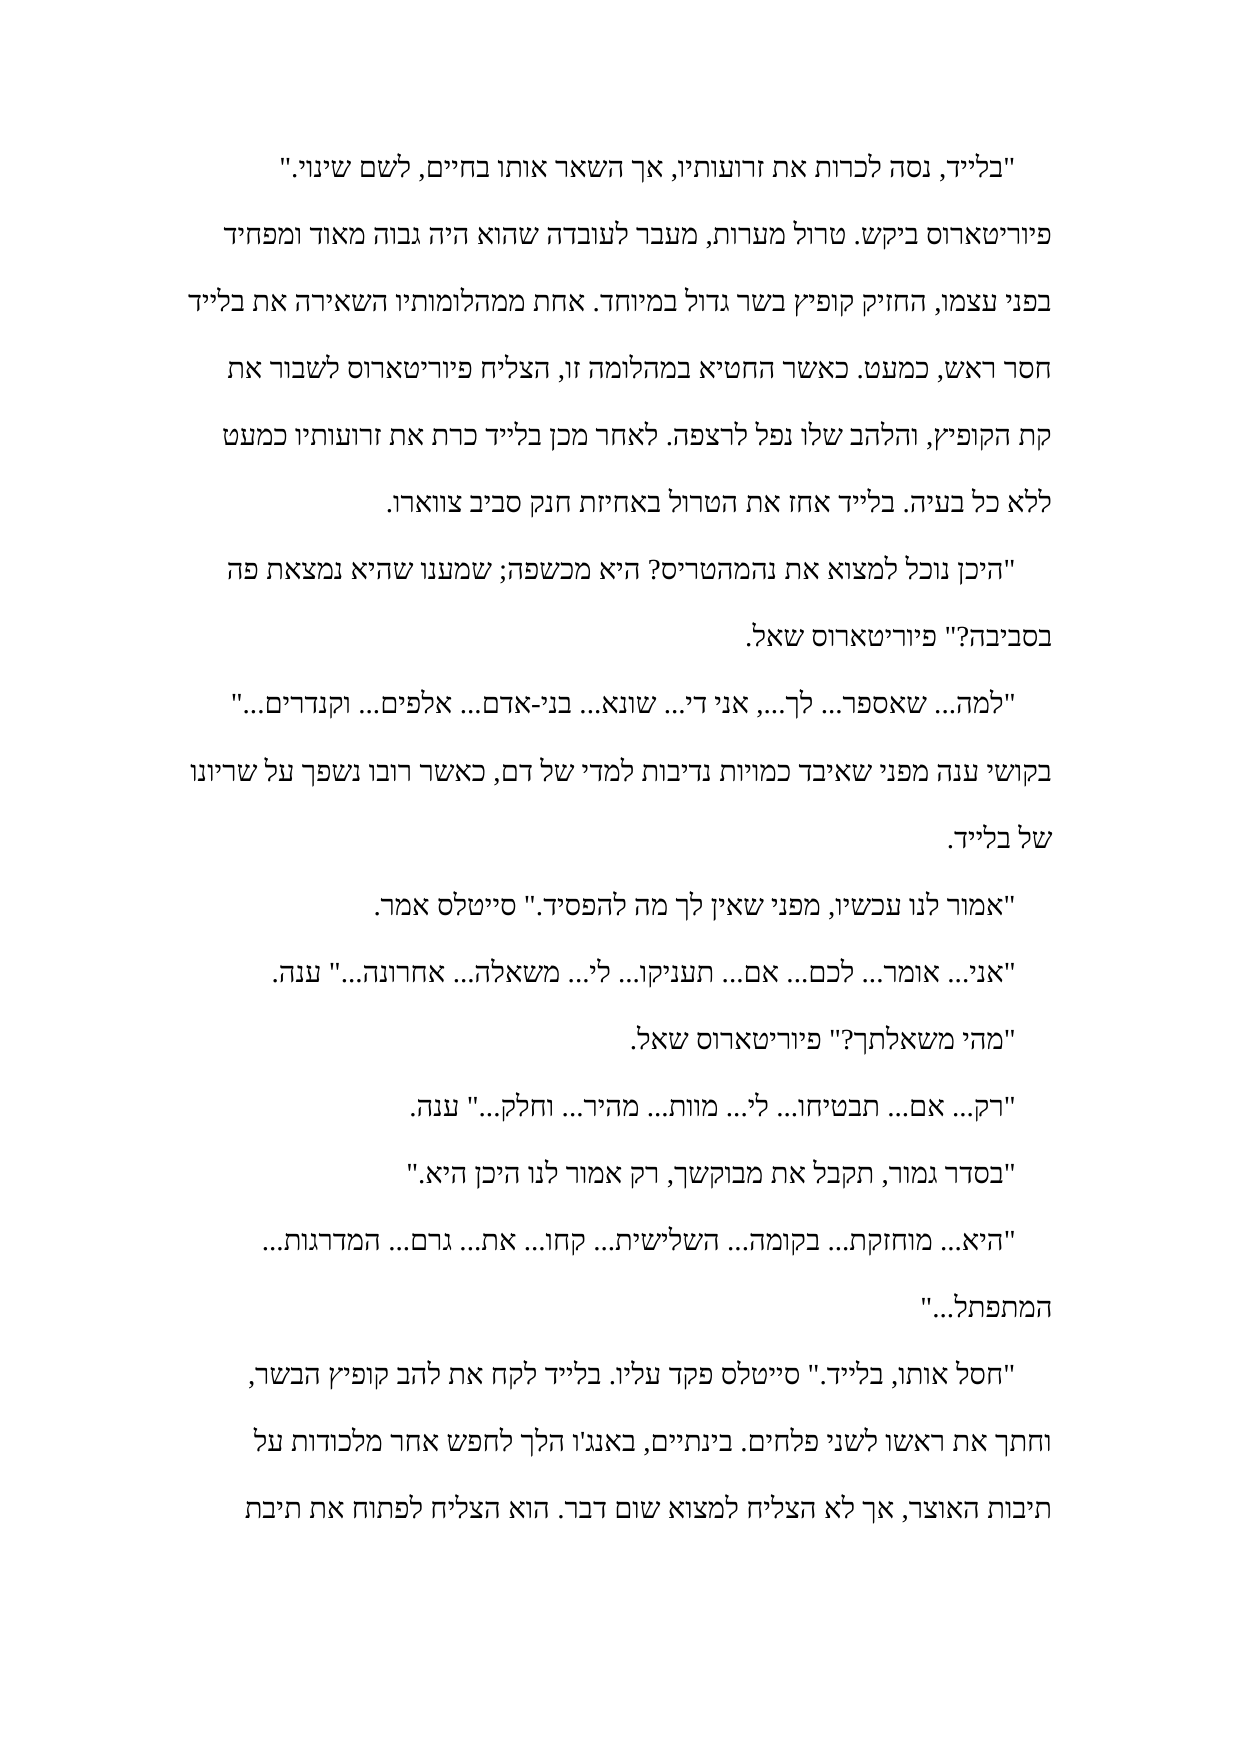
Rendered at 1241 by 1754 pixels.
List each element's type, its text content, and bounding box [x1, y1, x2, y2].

text "בסדר גמור, תקבל את מבוקשך, רק אמור לנו היכן היא." [187, 1156, 1053, 1190]
text "מהי משאלתך?" פיוריטארוס שאל. [187, 1022, 1053, 1056]
text "רק... אם... תבטיחו... לי... מוות... מהיר... וחלק..." ענה. [187, 1089, 1053, 1123]
text "למה... שאספר... לך..., אני די... שונא... בני-אדם... אלפים... וקנדרים..." בקושי ענה מפני שאיבד כמויות נדיבות למדי של דם, כאשר רובו נשפך על שריונו של בלייד. [187, 687, 1053, 854]
text "היכן נוכל למצוא את נהמהטריס? היא מכשפה; שמענו שהיא נמצאת פה בסביבה?" פיוריטארוס שאל. [187, 552, 1053, 653]
text "היא... מוחזקת... בקומה... השלישית... קחו... את... גרם... המדרגות... המתפתל..." [187, 1223, 1053, 1324]
text "בלייד, נסה לכרות את זרועותיו, אך השאר אותו בחיים, לשם שינוי." פיוריטארוס ביקש. טרול מערות, מעבר לעובדה שהוא היה גבוה מאוד ומפחיד בפני עצמו, החזיק קופיץ בשר גדול במיוחד. אחת ממהלומותיו השאירה את בלייד חסר ראש, כמעט. כאשר החטיא במהלומה זו, הצליח פיוריטארוס לשבור את קת הקופיץ, והלהב שלו נפל לרצפה. לאחר מכן בלייד כרת את זרועותיו כמעט ללא כל בעיה. בלייד אחז את הטרול באחיזת חנק סביב צווארו. [187, 150, 1053, 519]
text "אמור לנו עכשיו, מפני שאין לך מה להפסיד." סייטלס אמר. [187, 888, 1053, 921]
text "אני... אומר... לכם... אם... תעניקו... לי... משאלה... אחרונה..." ענה. [187, 955, 1053, 988]
text "חסל אותו, בלייד." סייטלס פקד עליו. בלייד לקח את להב קופיץ הבשר, וחתך את ראשו לשני פלחים. בינתיים, באנג'ו הלך לחפש אחר מלכודות על תיבות האוצר, אך לא הצליח למצוא שום דבר. הוא הצליח לפתוח את תיבת האוצר השמאלית שהכילה כ-600 מטבעות זהב. לאחר מכן ניסה לפתוח את הארגז הימני אך ללא הועיל. היה נראה שהוא תקוע או נעול. [187, 1357, 1053, 1525]
